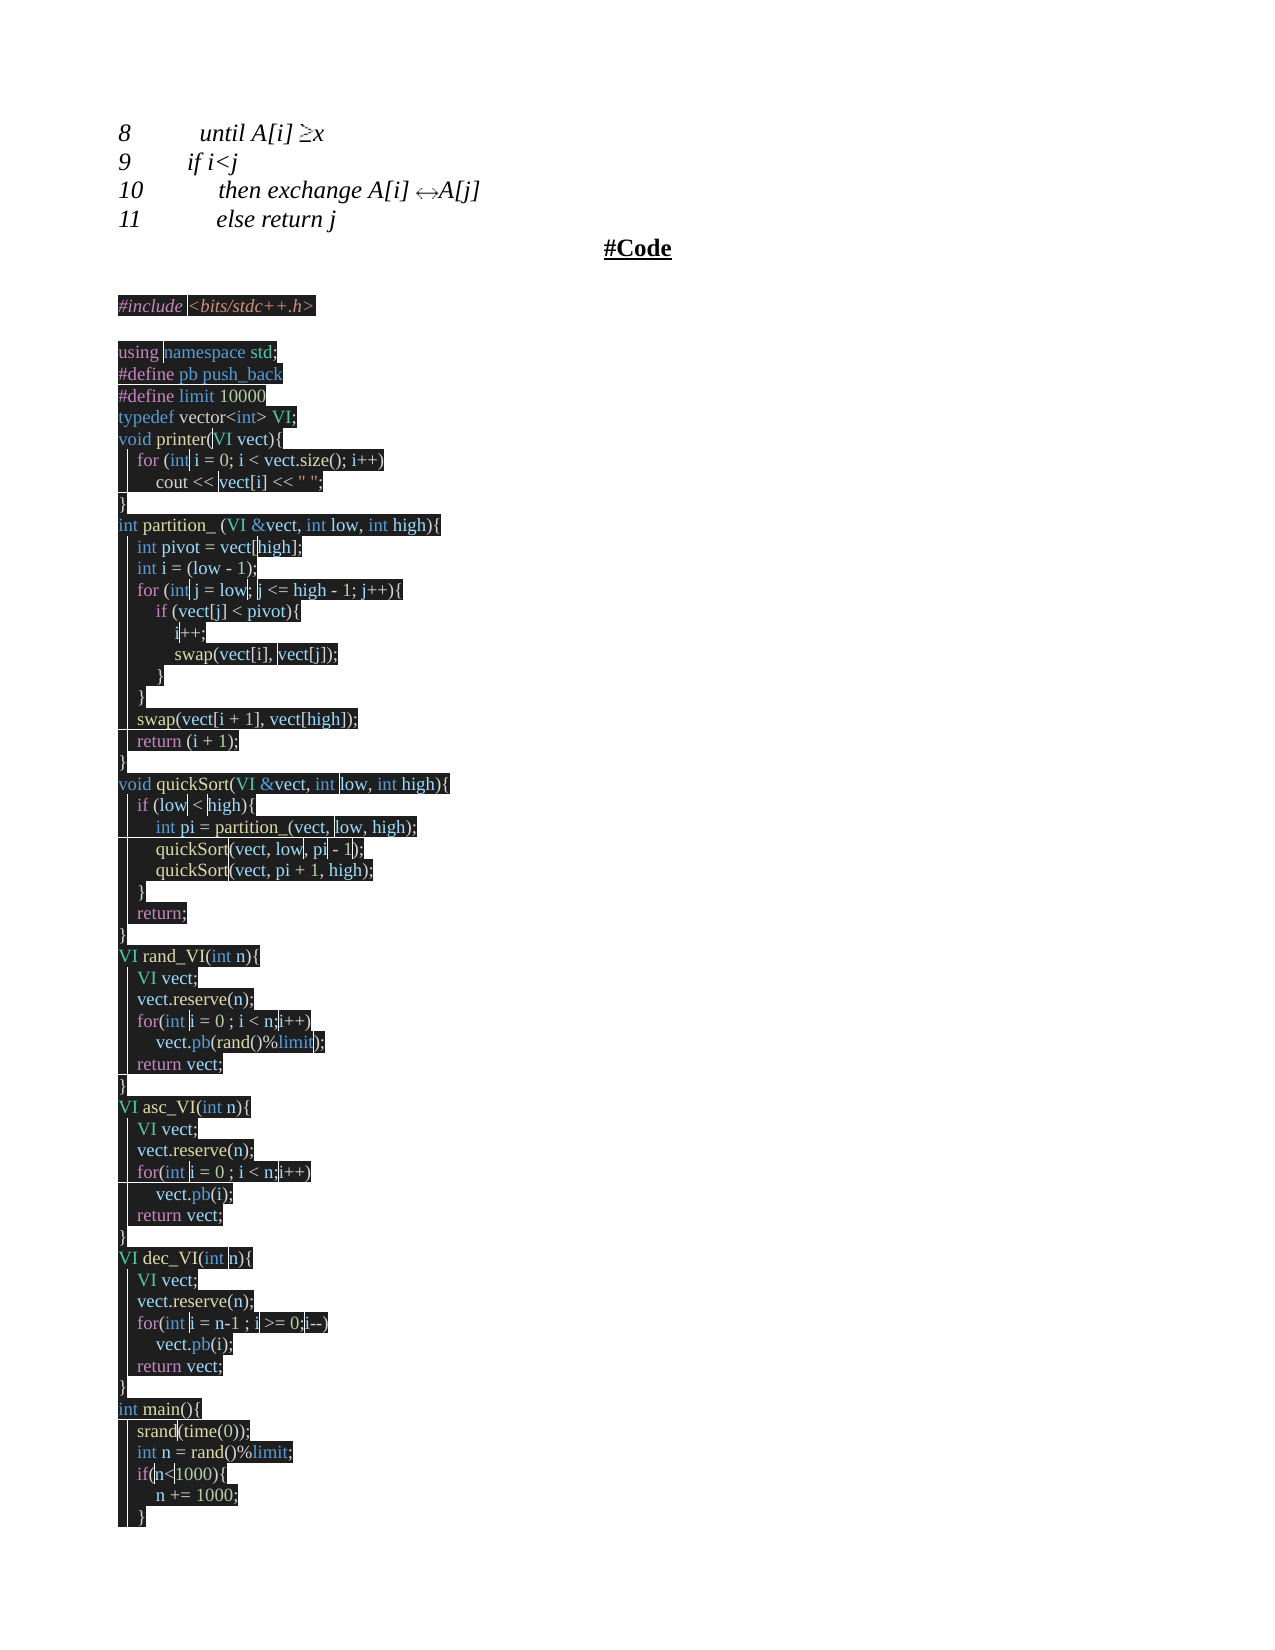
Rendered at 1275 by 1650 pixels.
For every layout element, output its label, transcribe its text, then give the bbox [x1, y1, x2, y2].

text if (low < high){ [118, 794, 1157, 816]
text 9 if i<j [118, 147, 1157, 176]
text for (int i = 0; i < vect.size(); i++) [118, 449, 1157, 471]
text return vect; [118, 1053, 1157, 1074]
text for(int i = n-1 ; i >= 0;i--) [118, 1312, 1157, 1333]
text swap(vect[i + 1], vect[high]); [118, 708, 1157, 729]
text int pi = partition_(vect, low, high); [118, 816, 1157, 837]
text for(int i = 0 ; i < n;i++) [118, 1161, 1157, 1182]
text cout << vect[i] << " "; [118, 471, 1157, 492]
text #include <bits/stdc++.h> [118, 287, 1157, 316]
text 8 until A[i] x [118, 118, 1157, 147]
text VI vect; [118, 1269, 1157, 1290]
text int main(){ [118, 1398, 1157, 1419]
text vect.reserve(n); [118, 1290, 1157, 1312]
text void printer(VI vect){ [118, 428, 1157, 449]
text return vect; [118, 1355, 1157, 1376]
text for(int i = 0 ; i < n;i++) [118, 1010, 1157, 1031]
text int n = rand()%limit; [118, 1441, 1157, 1463]
text vect.reserve(n); [118, 1139, 1157, 1161]
text } [118, 686, 1157, 708]
text #define limit 10000 [118, 384, 1157, 406]
text int partition_ (VI &vect, int low, int high){ [118, 514, 1157, 536]
text if(n<1000){ [118, 1463, 1157, 1484]
text #Code [118, 233, 1157, 262]
text return; [118, 902, 1157, 924]
text 10 then exchange A[i] A[j] [118, 176, 1157, 204]
text } [118, 881, 1157, 902]
text for (int j = low; j <= high - 1; j++){ [118, 579, 1157, 600]
text 11 else return j [118, 204, 1157, 233]
text using namespace std; [118, 341, 1157, 363]
text swap(vect[i], vect[j]); [118, 643, 1157, 665]
text vect.pb(rand()%limit); [118, 1031, 1157, 1053]
text } [118, 1226, 1157, 1247]
text srand(time(0)); [118, 1419, 1157, 1441]
text if (vect[j] < pivot){ [118, 600, 1157, 622]
picture [299, 124, 313, 142]
text } [118, 665, 1157, 686]
text VI vect; [118, 967, 1157, 988]
text quickSort(vect, low, pi - 1); [118, 837, 1157, 859]
text VI dec_VI(int n){ [118, 1247, 1157, 1269]
text int i = (low - 1); [118, 557, 1157, 579]
text VI rand_VI(int n){ [118, 945, 1157, 967]
text } [118, 492, 1157, 514]
text } [118, 1506, 1157, 1527]
text return vect; [118, 1204, 1157, 1226]
text vect.pb(i); [118, 1182, 1157, 1204]
text n += 1000; [118, 1484, 1157, 1506]
picture [416, 188, 439, 199]
text int pivot = vect[high]; [118, 536, 1157, 557]
text typedef vector<int> VI; [118, 406, 1157, 428]
text quickSort(vect, pi + 1, high); [118, 859, 1157, 881]
text } [118, 924, 1157, 945]
text VI vect; [118, 1118, 1157, 1139]
text i++; [118, 622, 1157, 643]
text VI asc_VI(int n){ [118, 1096, 1157, 1118]
text } [118, 1074, 1157, 1096]
text vect.reserve(n); [118, 988, 1157, 1010]
text } [118, 1376, 1157, 1398]
text return (i + 1); [118, 729, 1157, 751]
text vect.pb(i); [118, 1333, 1157, 1355]
text } [118, 751, 1157, 773]
text void quickSort(VI &vect, int low, int high){ [118, 773, 1157, 794]
text #define pb push_back [118, 363, 1157, 384]
